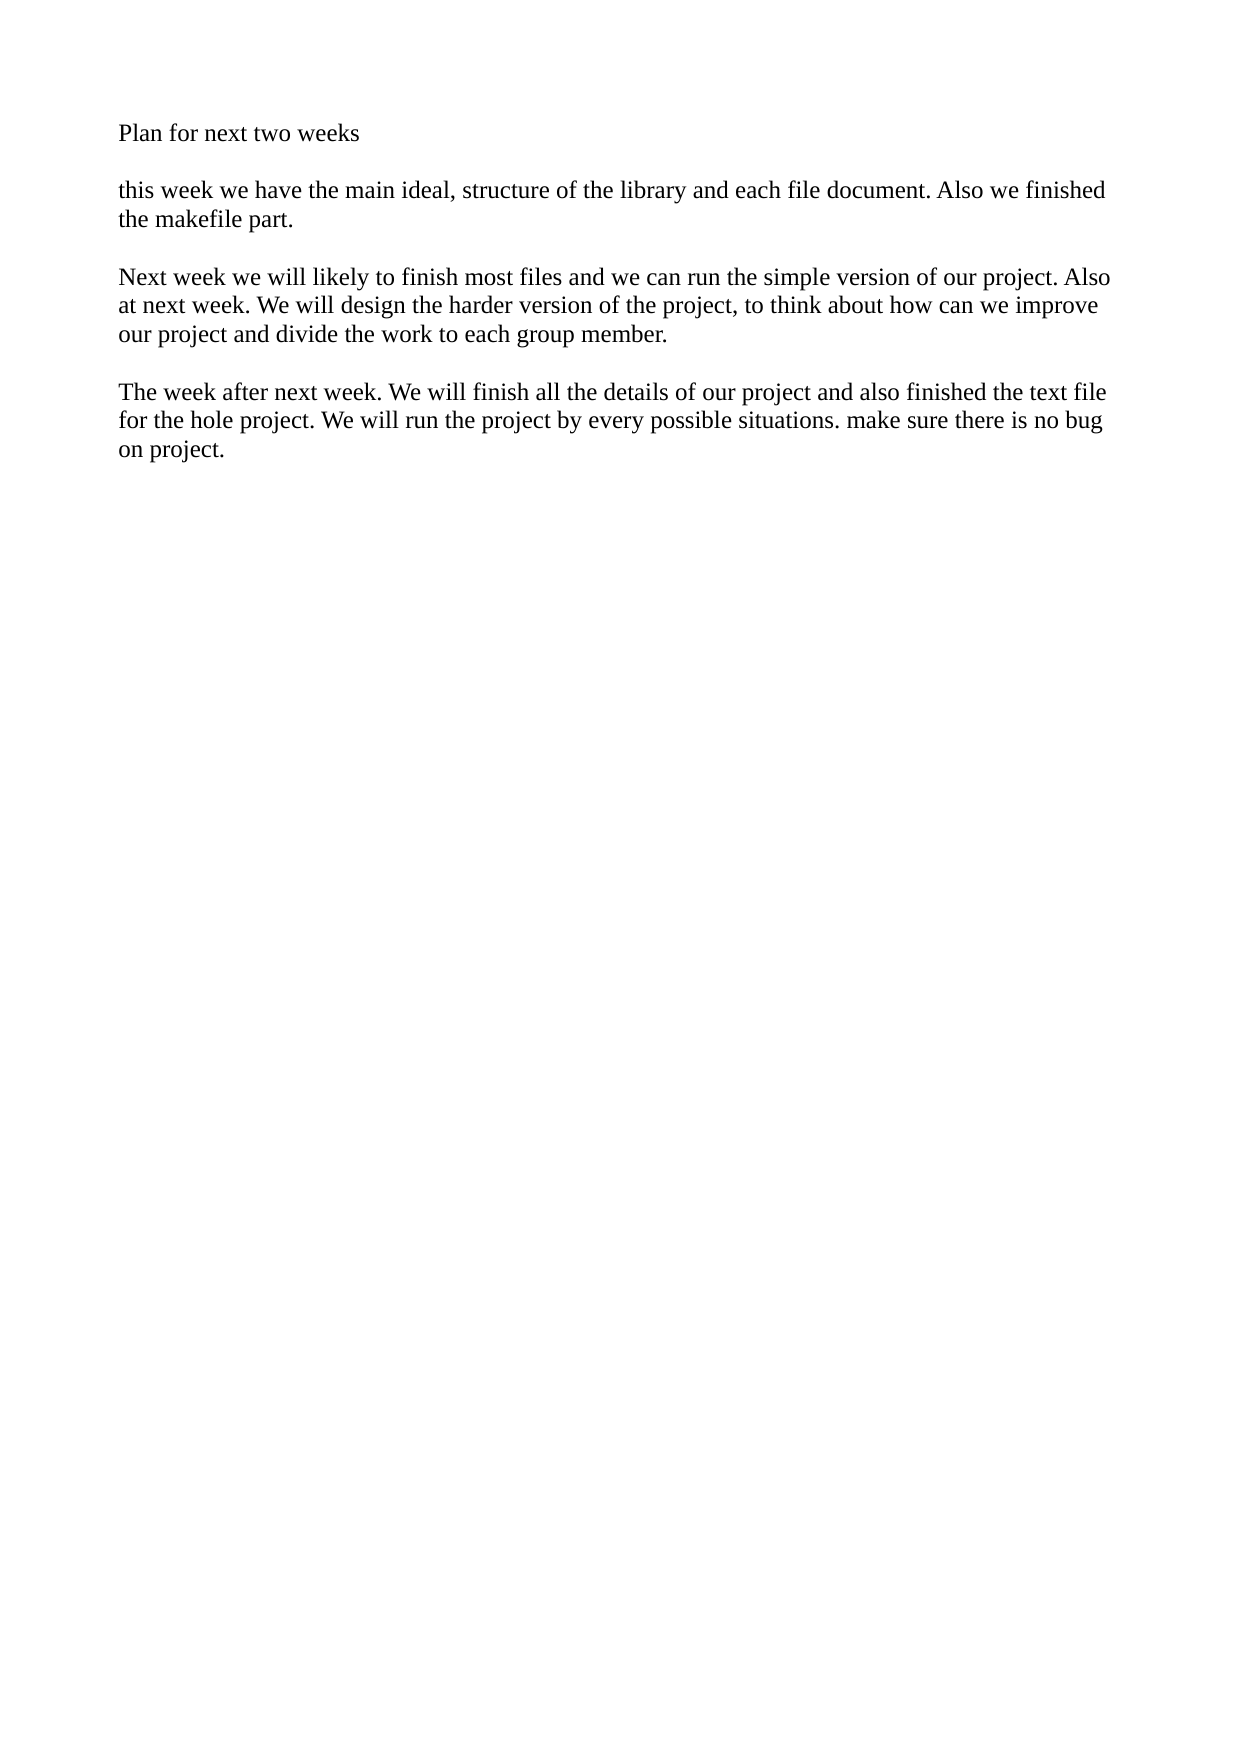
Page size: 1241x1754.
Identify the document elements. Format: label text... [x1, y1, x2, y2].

text Next week we will likely to finish most files and we can run the simple version of our project. Also at next week. We will design the harder version of the project, to think about how can we improve our project and divide the work to each group member. [118, 262, 1122, 348]
text Plan for next two weeks [118, 118, 1122, 147]
text The week after next week. We will finish all the details of our project and also finished the text file for the hole project. We will run the project by every possible situations. make sure there is no bug on project. [118, 377, 1122, 463]
text this week we have the main ideal, structure of the library and each file document. Also we finished the makefile part. [118, 176, 1122, 233]
